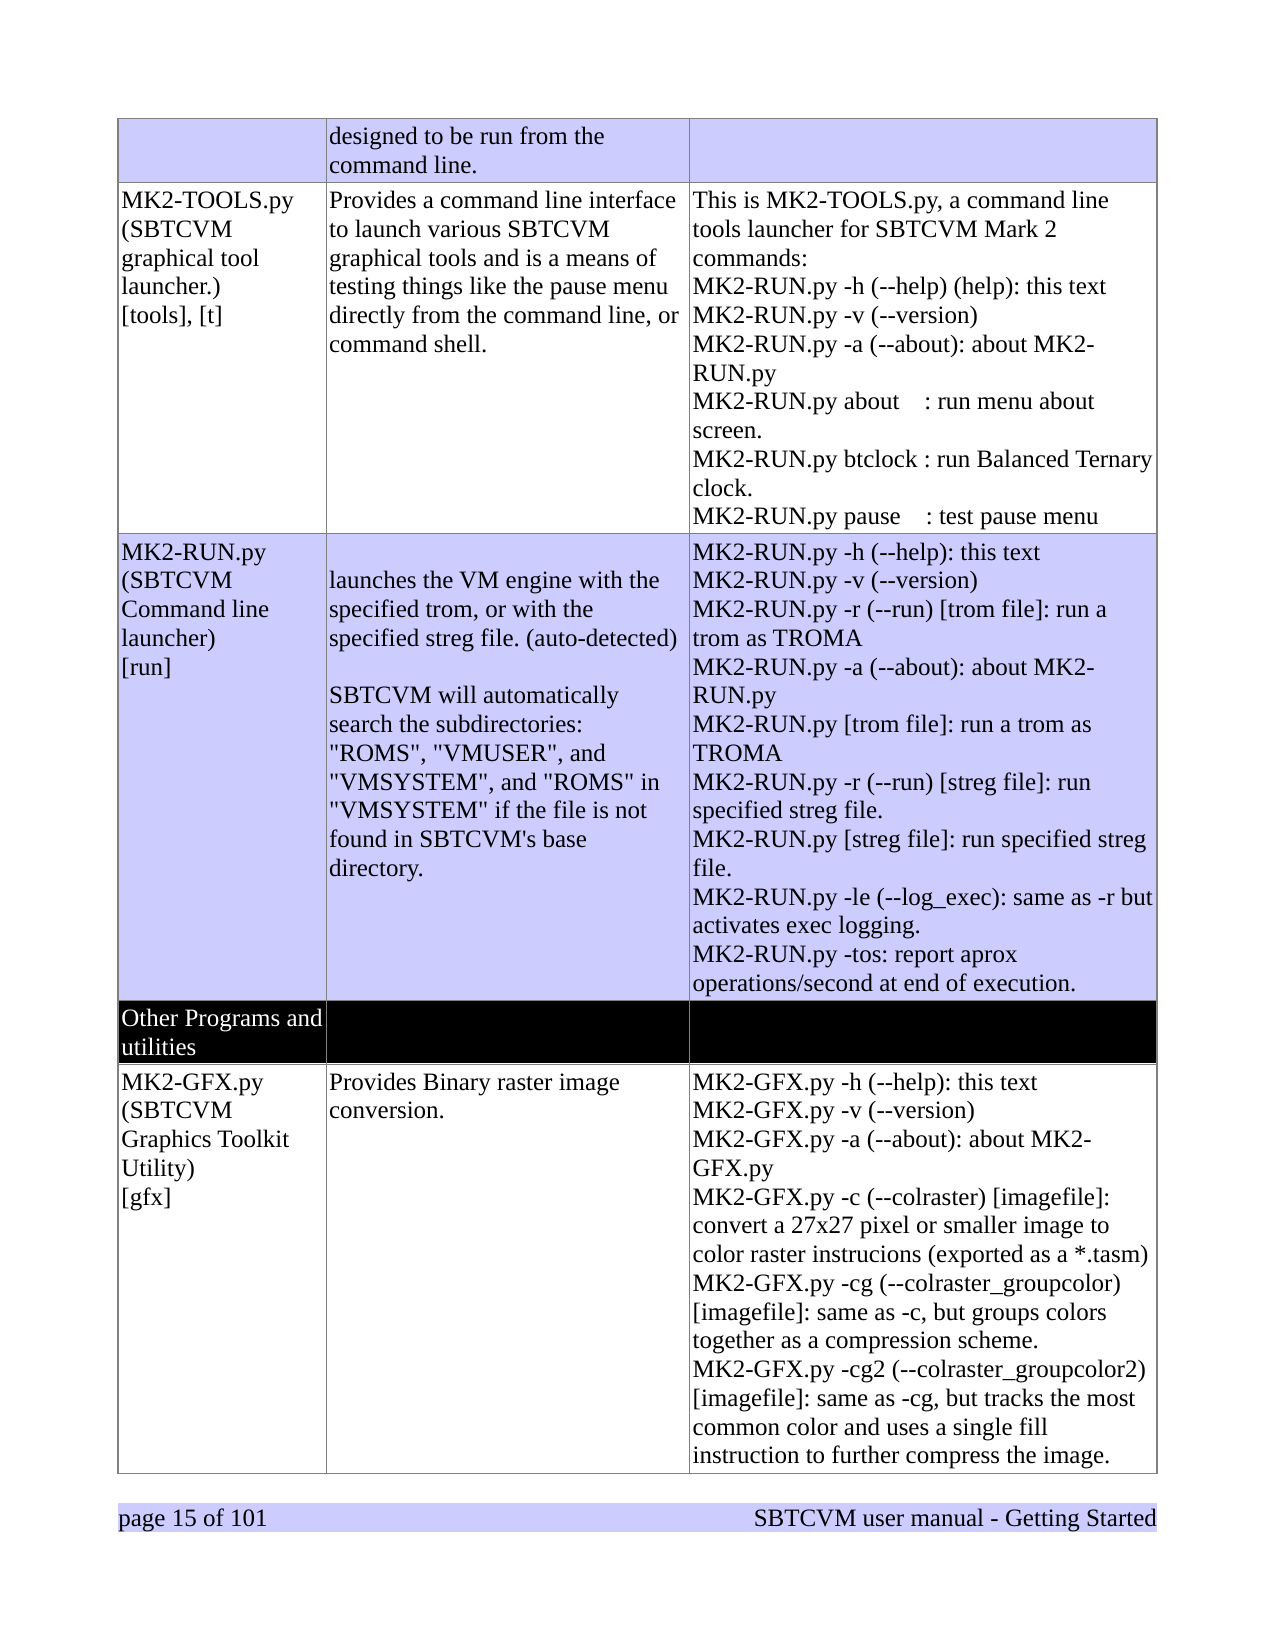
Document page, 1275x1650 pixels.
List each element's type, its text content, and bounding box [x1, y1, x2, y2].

table_cell MK2-TOOLS.py (SBTCVM graphical tool launcher.) [tools], [t] [119, 183, 326, 533]
table_cell [690, 119, 1156, 182]
table_cell MK2-RUN.py -h (--help): this text MK2-RUN.py -v (--version) MK2-RUN.py -r (--run) [trom file]: run a trom as TROMA MK2-RUN.py -a (--about): about MK2-RUN.py MK2-RUN.py [trom file]: run a trom as TROMA MK2-RUN.py -r (--run) [streg file]: run specified streg file. MK2-RUN.py [streg file]: run specified streg file. MK2-RUN.py -le (--log_exec): same as -r but activates exec logging. MK2-RUN.py -tos: report aprox operations/second at end of execution. [690, 534, 1156, 1000]
table_cell [119, 119, 326, 182]
table_cell designed to be run from the command line. [327, 119, 689, 182]
table_cell launches the VM engine with the specified trom, or with the specified streg file. (auto-detected) SBTCVM will automatically search the subdirectories: "ROMS", "VMUSER", and "VMSYSTEM", and "ROMS" in "VMSYSTEM" if the file is not found in SBTCVM's base directory. [327, 534, 689, 1000]
table_cell Provides a command line interface to launch various SBTCVM graphical tools and is a means of testing things like the pause menu directly from the command line, or command shell. [327, 183, 689, 533]
table_cell [327, 1001, 689, 1063]
table_cell MK2-GFX.py -h (--help): this text MK2-GFX.py -v (--version) MK2-GFX.py -a (--about): about MK2-GFX.py MK2-GFX.py -c (--colraster) [imagefile]: convert a 27x27 pixel or smaller image to color raster instrucions (exported as a *.tasm) MK2-GFX.py -cg (--colraster_groupcolor) [imagefile]: same as -c, but groups colors together as a compression scheme. MK2-GFX.py -cg2 (--colraster_groupcolor2) [imagefile]: same as -cg, but tracks the most common color and uses a single fill instruction to further compress the image. [690, 1065, 1156, 1472]
table_cell MK2-GFX.py (SBTCVM Graphics Toolkit Utility) [gfx] [119, 1065, 326, 1472]
table_cell [690, 1001, 1156, 1063]
table_cell Provides Binary raster image conversion. [327, 1065, 689, 1472]
table_cell MK2-RUN.py (SBTCVM Command line launcher) [run] [119, 534, 326, 1000]
table_cell Other Programs and utilities [119, 1001, 326, 1063]
table_cell This is MK2-TOOLS.py, a command line tools launcher for SBTCVM Mark 2 commands: MK2-RUN.py -h (--help) (help): this text MK2-RUN.py -v (--version) MK2-RUN.py -a (--about): about MK2-RUN.py MK2-RUN.py about : run menu about screen. MK2-RUN.py btclock : run Balanced Ternary clock. MK2-RUN.py pause : test pause menu [690, 183, 1156, 533]
